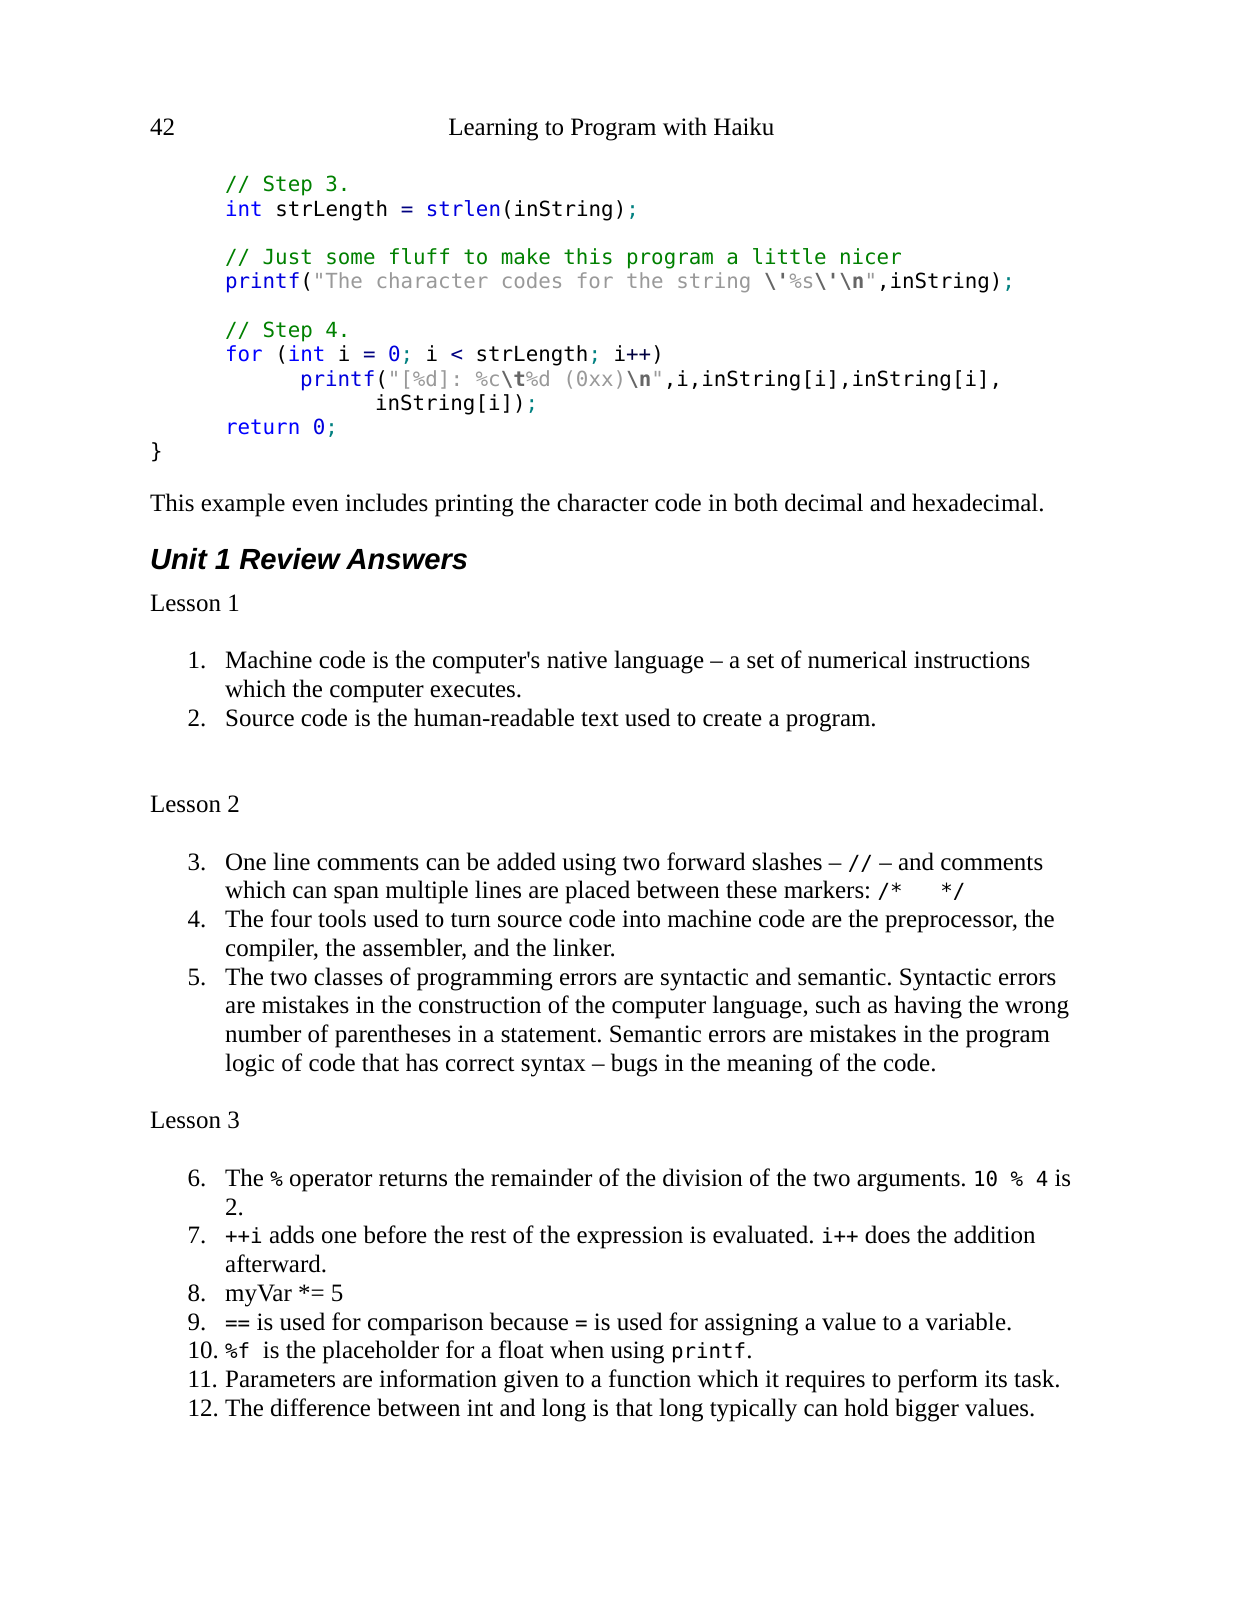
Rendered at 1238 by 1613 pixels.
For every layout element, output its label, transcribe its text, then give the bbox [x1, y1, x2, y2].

text printf("The character codes for the string \'%s\'\n",inString); [150, 269, 1072, 294]
text // Just some fluff to make this program a little nicer [150, 245, 1072, 269]
list %f is the placeholder for a float when using printf. [187, 1335, 1072, 1364]
list The % operator returns the remainder of the division of the two arguments. 10 % 4 is 2. [187, 1163, 1072, 1220]
text Lesson 3 [150, 1105, 1072, 1134]
text } [150, 439, 1072, 464]
list == is used for comparison because = is used for assigning a value to a variable. [187, 1307, 1072, 1335]
list Machine code is the computer's native language – a set of numerical instructions which the computer executes. [187, 645, 1072, 703]
text // Step 4. [150, 318, 1072, 342]
text // Step 3. [150, 172, 1072, 197]
text printf("[%d]: %c\t%d (0xx)\n",i,inString[i],inString[i], [150, 367, 1072, 391]
list ++i adds one before the rest of the expression is evaluated. i++ does the addition afterward. [187, 1220, 1072, 1278]
text This example even includes printing the character code in both decimal and hexadecimal. [150, 488, 1072, 517]
list One line comments can be added using two forward slashes – // – and comments which can span multiple lines are placed between these markers: /* */ [187, 847, 1072, 904]
text for (int i = 0; i < strLength; i++) [150, 342, 1072, 367]
list myVar *= 5 [187, 1278, 1072, 1307]
text int strLength = strlen(inString); [150, 197, 1072, 221]
list Source code is the human-readable text used to create a program. [187, 703, 1072, 732]
list The difference between int and long is that long typically can hold bigger values. [187, 1393, 1072, 1422]
list The two classes of programming errors are syntactic and semantic. Syntactic errors are mistakes in the construction of the computer language, such as having the wrong number of parentheses in a statement. Semantic errors are mistakes in the program logic of code that has correct syntax – bugs in the meaning of the code. [187, 962, 1072, 1077]
text Lesson 1 [150, 588, 1072, 617]
subtitle Unit 1 Review Answers [150, 542, 1072, 575]
text inString[i]); [150, 391, 1072, 415]
list Parameters are information given to a function which it requires to perform its task. [187, 1364, 1072, 1393]
text return 0; [150, 415, 1072, 439]
list The four tools used to turn source code into machine code are the preprocessor, the compiler, the assembler, and the linker. [187, 904, 1072, 962]
text Lesson 2 [150, 789, 1072, 818]
